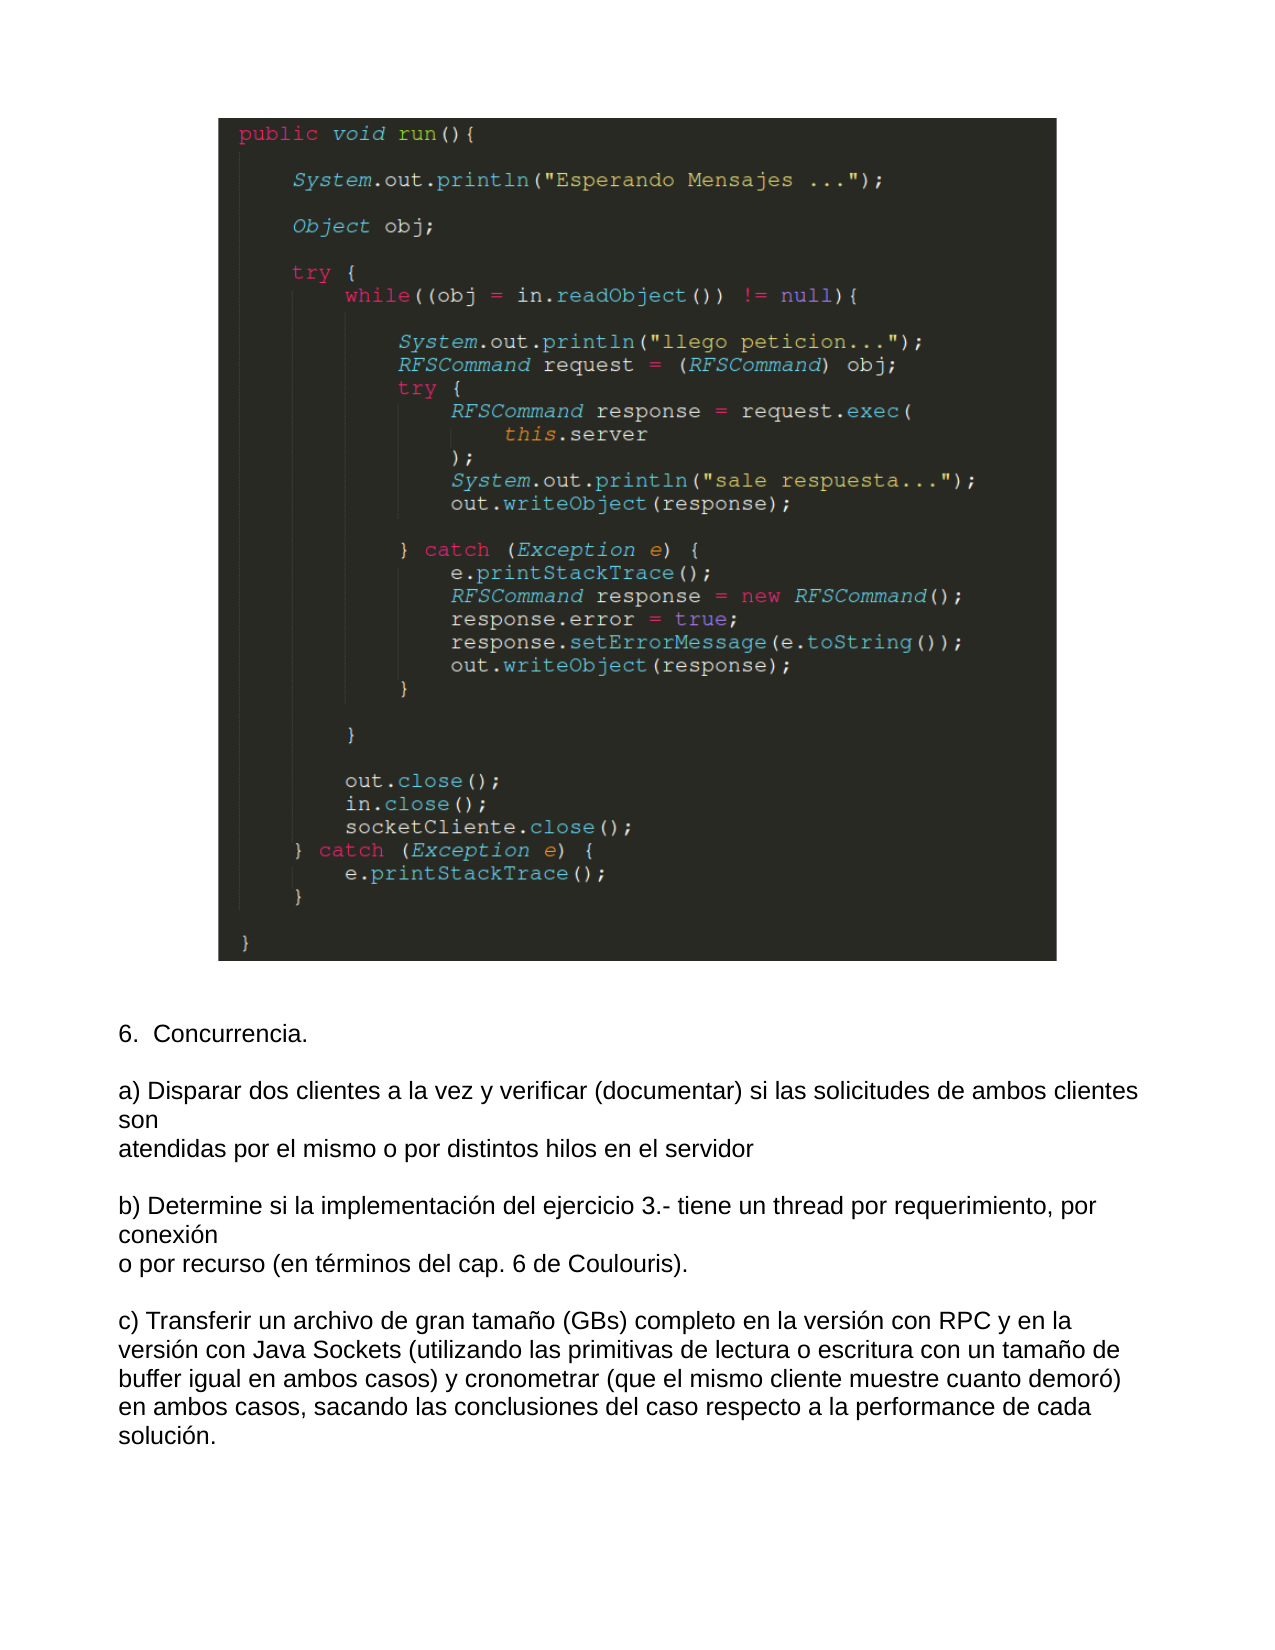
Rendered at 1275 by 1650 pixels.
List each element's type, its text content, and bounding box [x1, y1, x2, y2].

picture [218, 118, 1057, 961]
text 6. Concurrencia. [118, 1018, 1157, 1047]
text atendidas por el mismo o por distintos hilos en el servidor [118, 1133, 1157, 1162]
text c) Transferir un archivo de gran tamaño (GBs) completo en la versión con RPC y en la versión con Java Sockets (utilizando las primitivas de lectura o escritura con un tamaño de buffer igual en ambos casos) y cronometrar (que el mismo cliente muestre cuanto demoró) en ambos casos, sacando las conclusiones del caso respecto a la performance de cada solución. [118, 1306, 1157, 1450]
text o por recurso (en términos del cap. 6 de Coulouris). [118, 1248, 1157, 1277]
text a) Disparar dos clientes a la vez y verificar (documentar) si las solicitudes de ambos clientes son [118, 1076, 1157, 1133]
text b) Determine si la implementación del ejercicio 3.- tiene un thread por requerimiento, por conexión [118, 1191, 1157, 1248]
